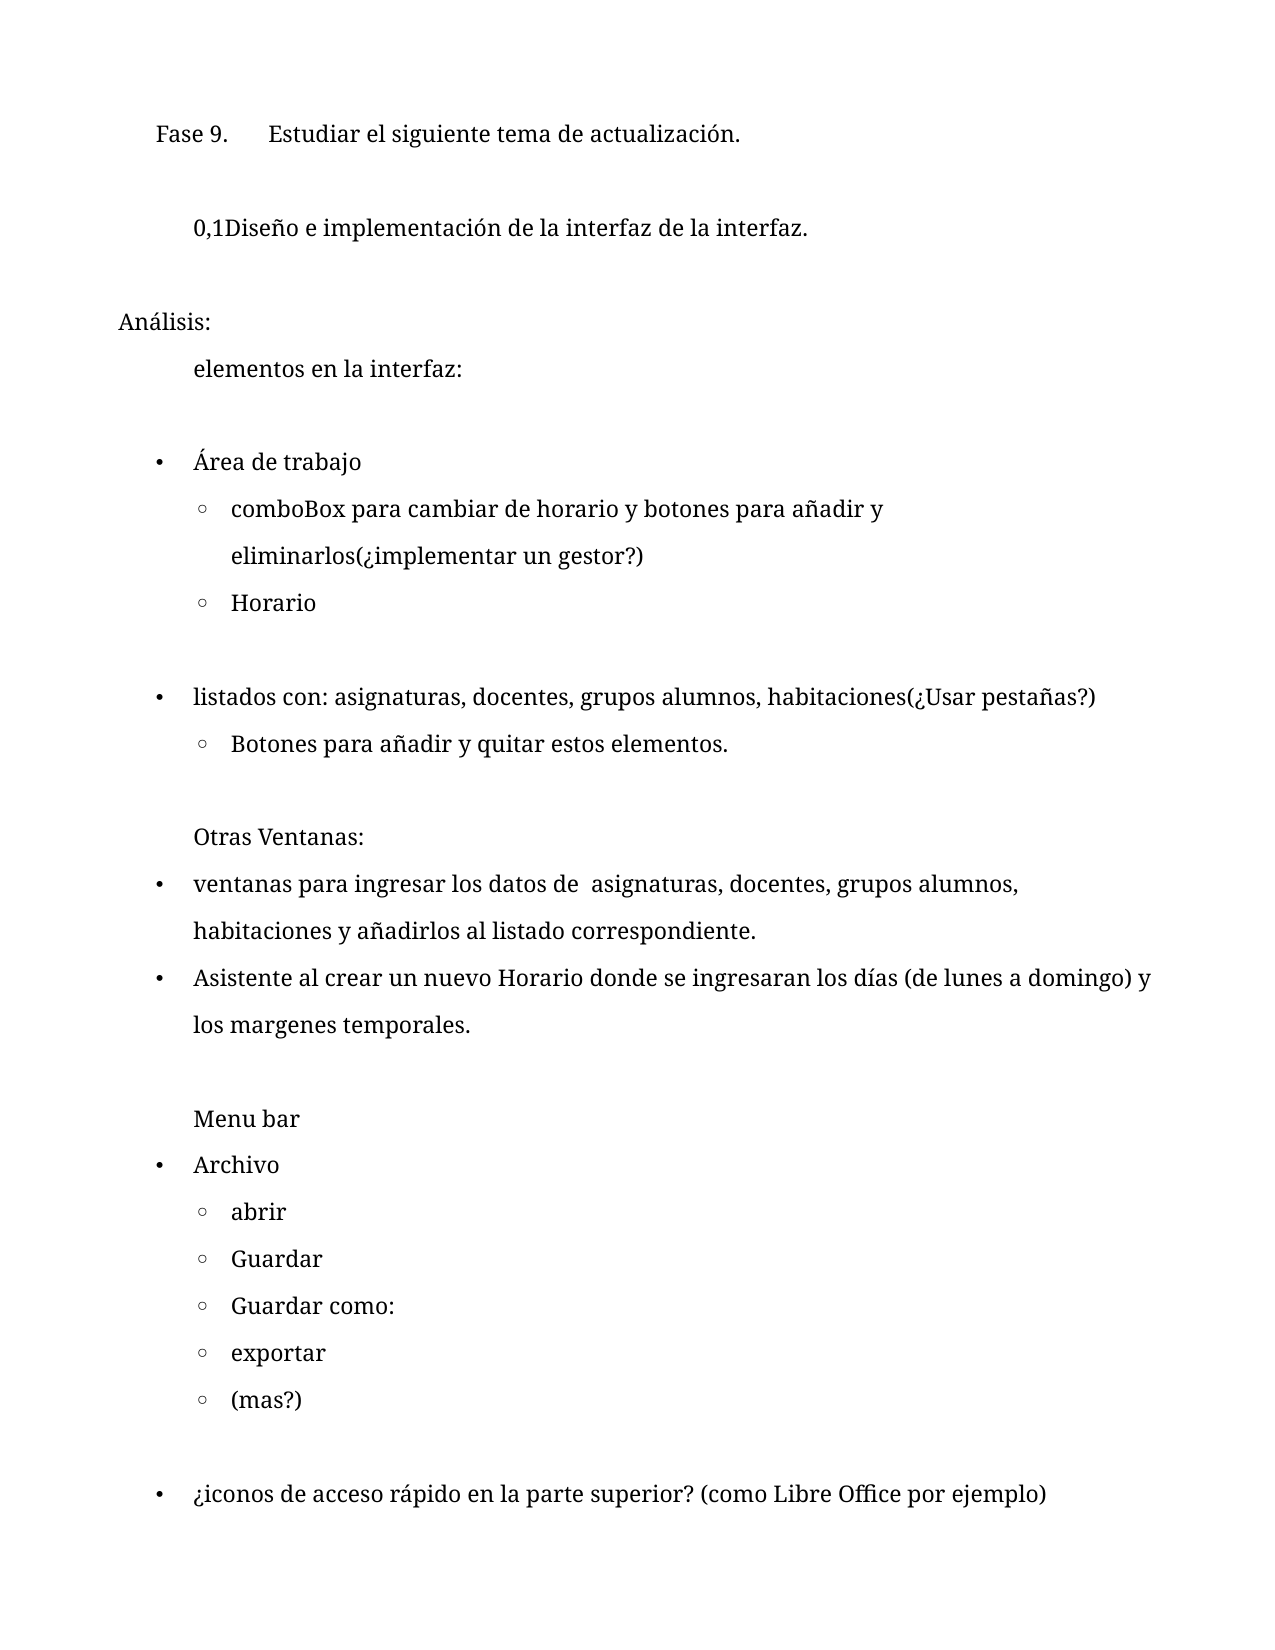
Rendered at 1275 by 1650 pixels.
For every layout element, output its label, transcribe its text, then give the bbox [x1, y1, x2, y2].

list Área de trabajo [156, 446, 1157, 477]
list Guardar como: [193, 1290, 1157, 1321]
list abrir [193, 1196, 1157, 1227]
list exportar [193, 1337, 1157, 1368]
list Asistente al crear un nuevo Horario donde se ingresaran los días (de lunes a domingo) y los margenes temporales. [156, 962, 1157, 1040]
list ¿iconos de acceso rápido en la parte superior? (como Libre Office por ejemplo) [156, 1477, 1157, 1509]
list Archivo [156, 1149, 1157, 1181]
text Otras Ventanas: [118, 821, 1157, 852]
list Botones para añadir y quitar estos elementos. [193, 727, 1157, 759]
text elementos en la interfaz: [118, 352, 1157, 384]
list comboBox para cambiar de horario y botones para añadir y eliminarlos(¿implementar un gestor?) [193, 493, 1157, 571]
list Guardar [193, 1243, 1157, 1274]
text 0,1Diseño e implementación de la interfaz de la interfaz. [118, 212, 1157, 243]
list Estudiar el siguiente tema de actualización. [156, 118, 1157, 149]
list Horario [193, 587, 1157, 618]
list ventanas para ingresar los datos de asignaturas, docentes, grupos alumnos, habitaciones y añadirlos al listado correspondiente. [156, 868, 1157, 946]
list (mas?) [193, 1384, 1157, 1415]
list listados con: asignaturas, docentes, grupos alumnos, habitaciones(¿Usar pestañas?) [156, 681, 1157, 712]
text Menu bar [118, 1102, 1157, 1134]
text Análisis: [118, 306, 1157, 337]
